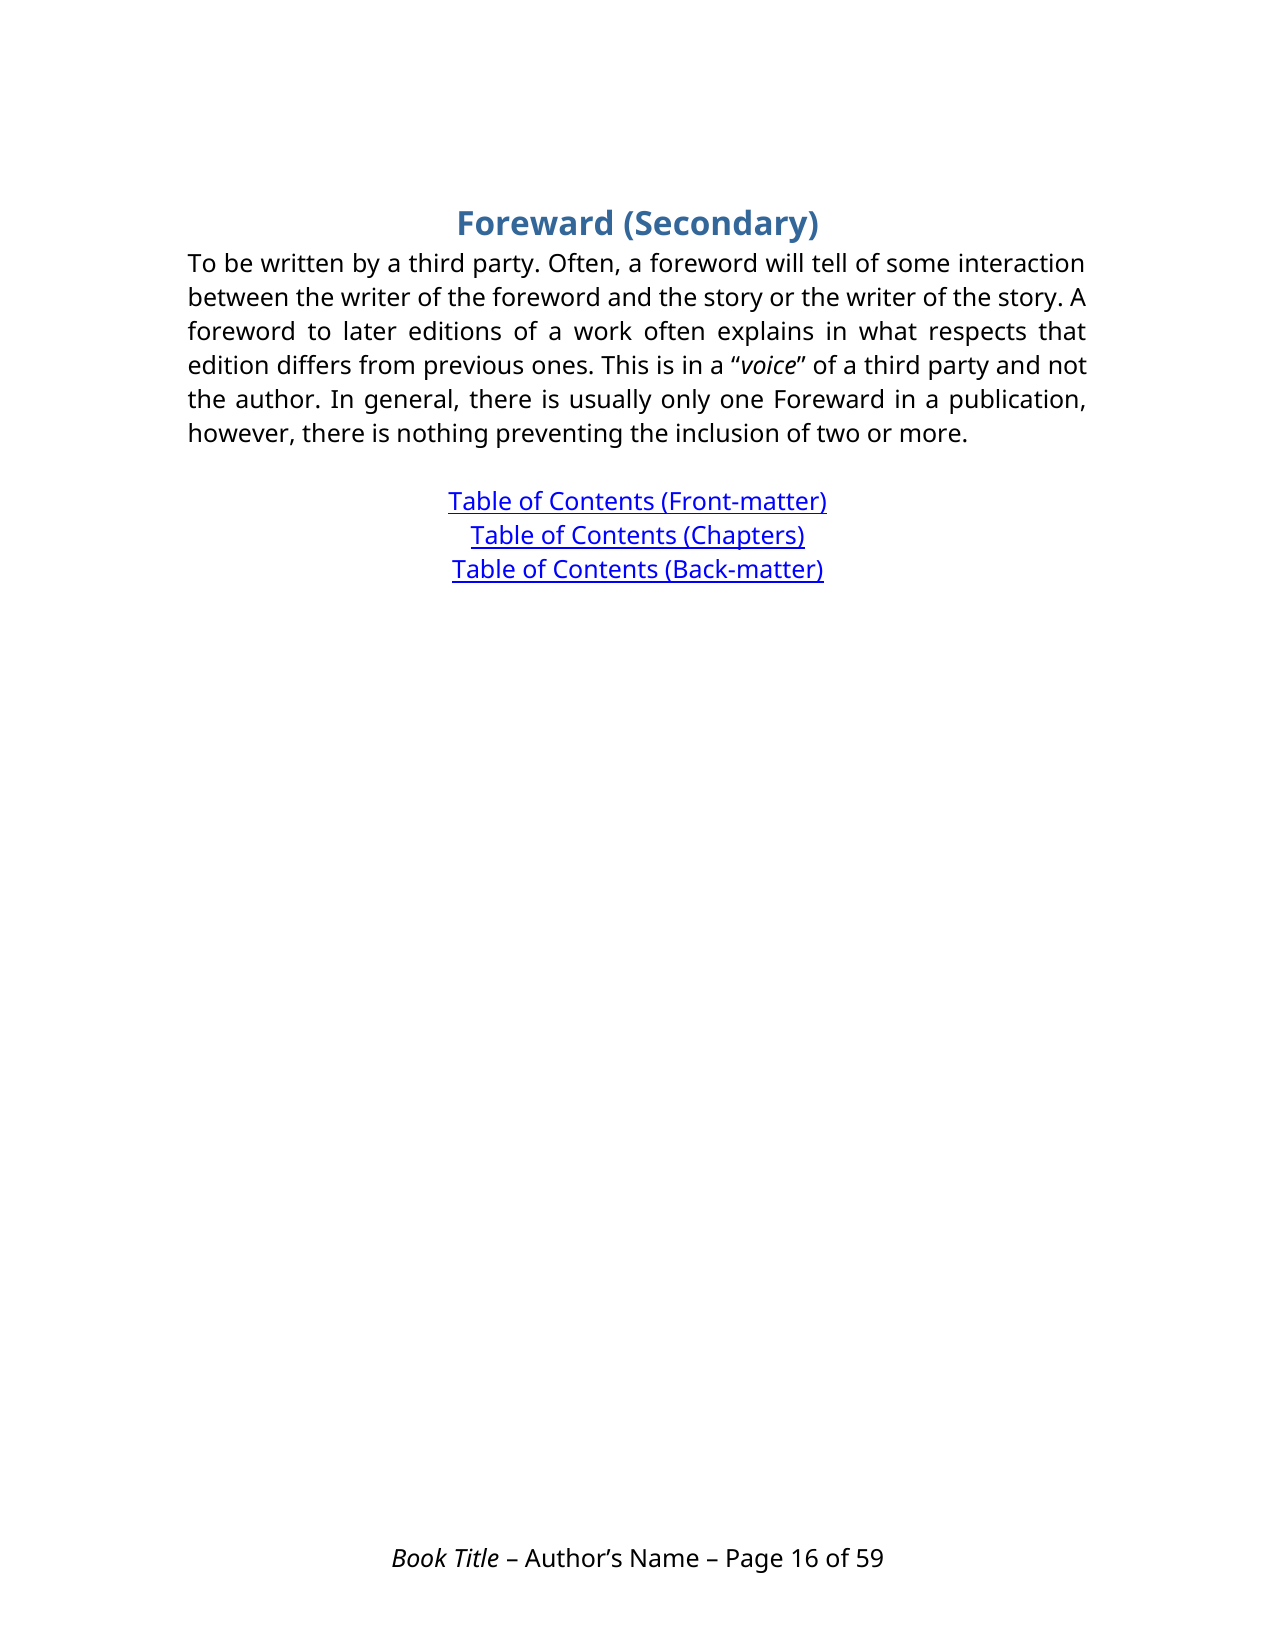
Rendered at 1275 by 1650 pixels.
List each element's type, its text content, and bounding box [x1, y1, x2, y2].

text Table of Contents (Front-matter) [187, 484, 1087, 518]
text To be written by a third party. Often, a foreword will tell of some interaction between the writer of the foreword and the story or the writer of the story. A foreword to later editions of a work often explains in what respects that edition differs from previous ones. This is in a “voice” of a third party and not the author. In general, there is usually only one Foreward in a publication, however, there is nothing preventing the inclusion of two or more. [187, 245, 1087, 450]
text Table of Contents (Back-matter) [187, 552, 1087, 586]
text Table of Contents (Chapters) [187, 518, 1087, 552]
subtitle Foreward (Secondary) [187, 200, 1087, 245]
